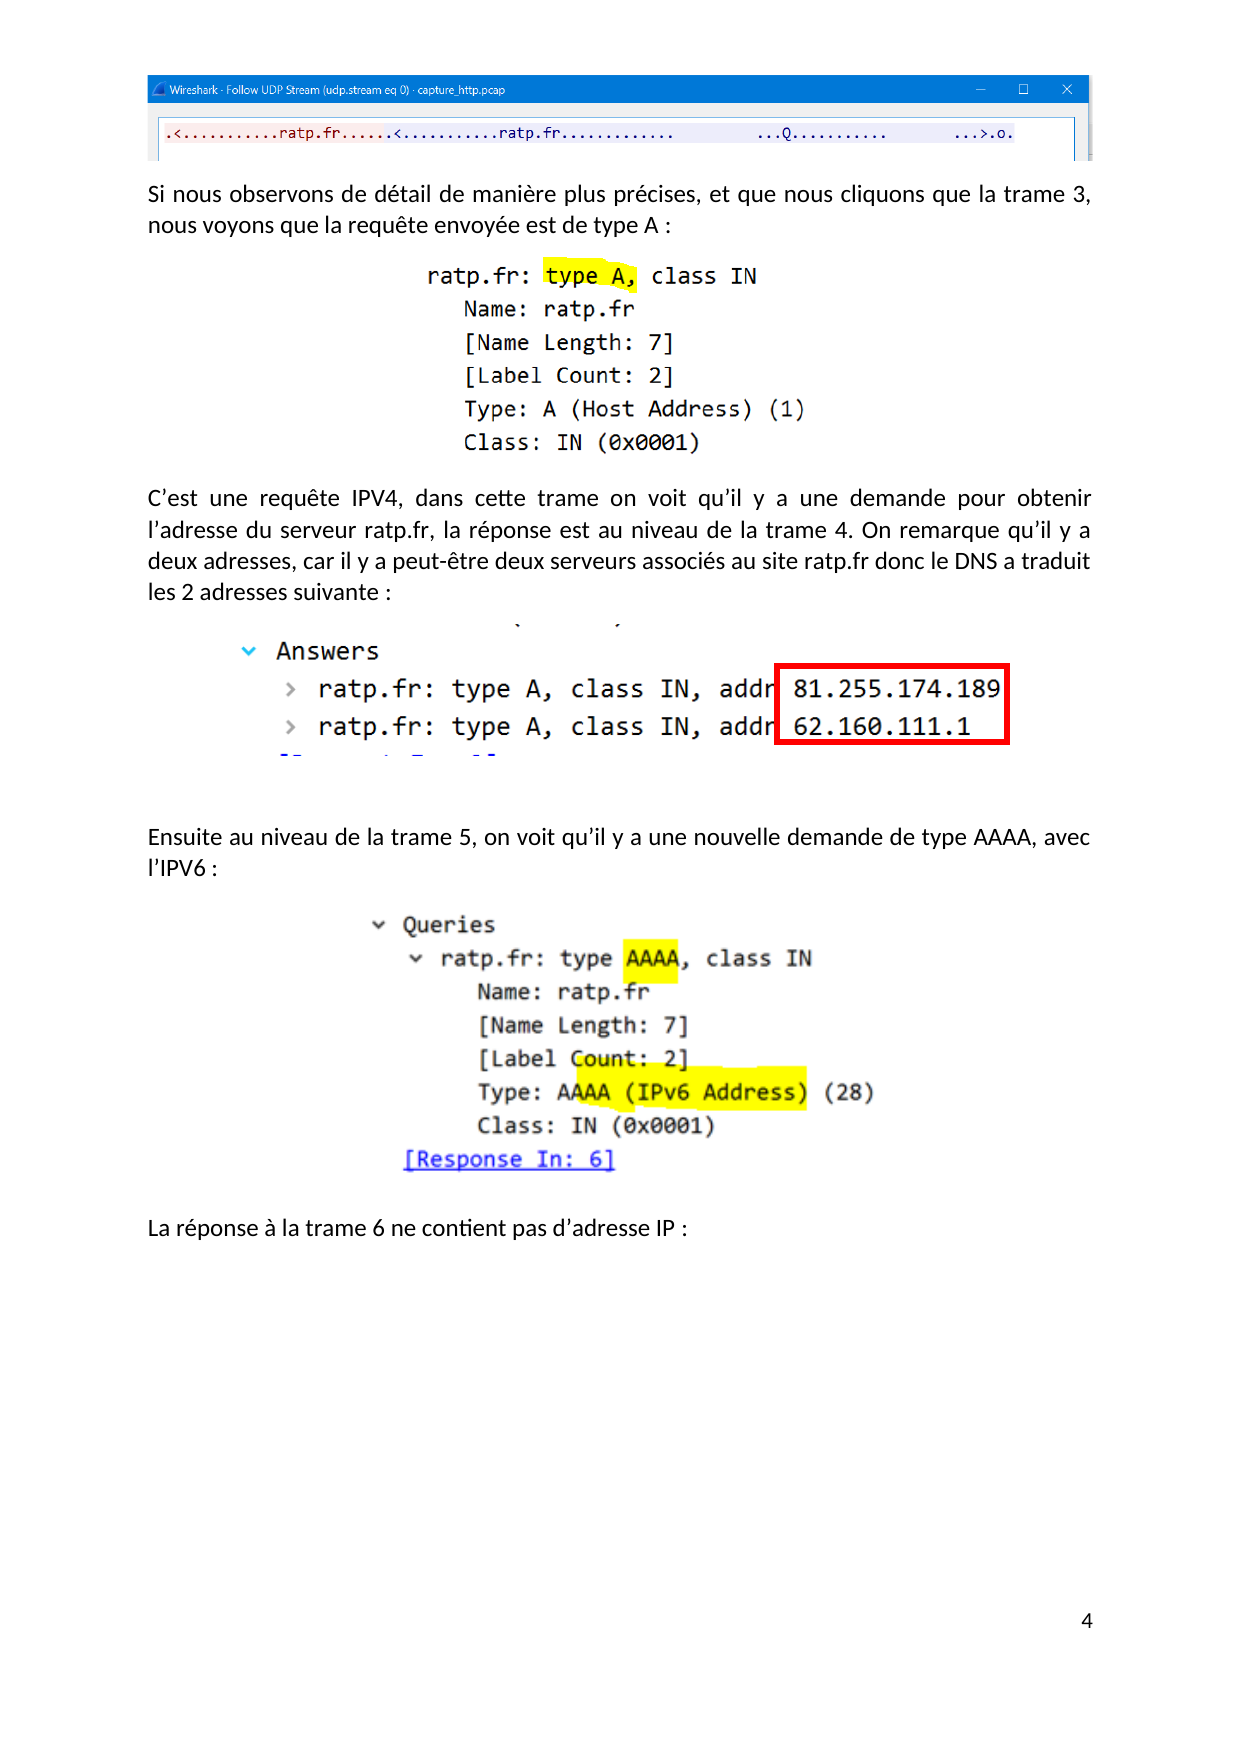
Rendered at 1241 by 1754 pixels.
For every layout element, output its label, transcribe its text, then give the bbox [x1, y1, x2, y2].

text C’est une requête IPV4, dans cette trame on voit qu’il y a une demande pour obtenir l’adresse du serveur ratp.fr, la réponse est au niveau de la trame 4. On remarque qu’il y a deux adresses, car il y a peut-être deux serveurs associés au site ratp.fr donc le DNS a traduit les 2 adresses suivante : [148, 482, 1093, 607]
text Ensuite au niveau de la trame 5, on voit qu’il y a une nouvelle demande de type AAAA, avec l’IPV6 : [148, 821, 1093, 883]
text La réponse à la trame 6 ne contient pas d’adresse IP : [148, 1212, 1093, 1243]
text Si nous observons de détail de manière plus précises, et que nous cliquons que la trame 3, nous voyons que la requête envoyée est de type A : [148, 178, 1093, 240]
